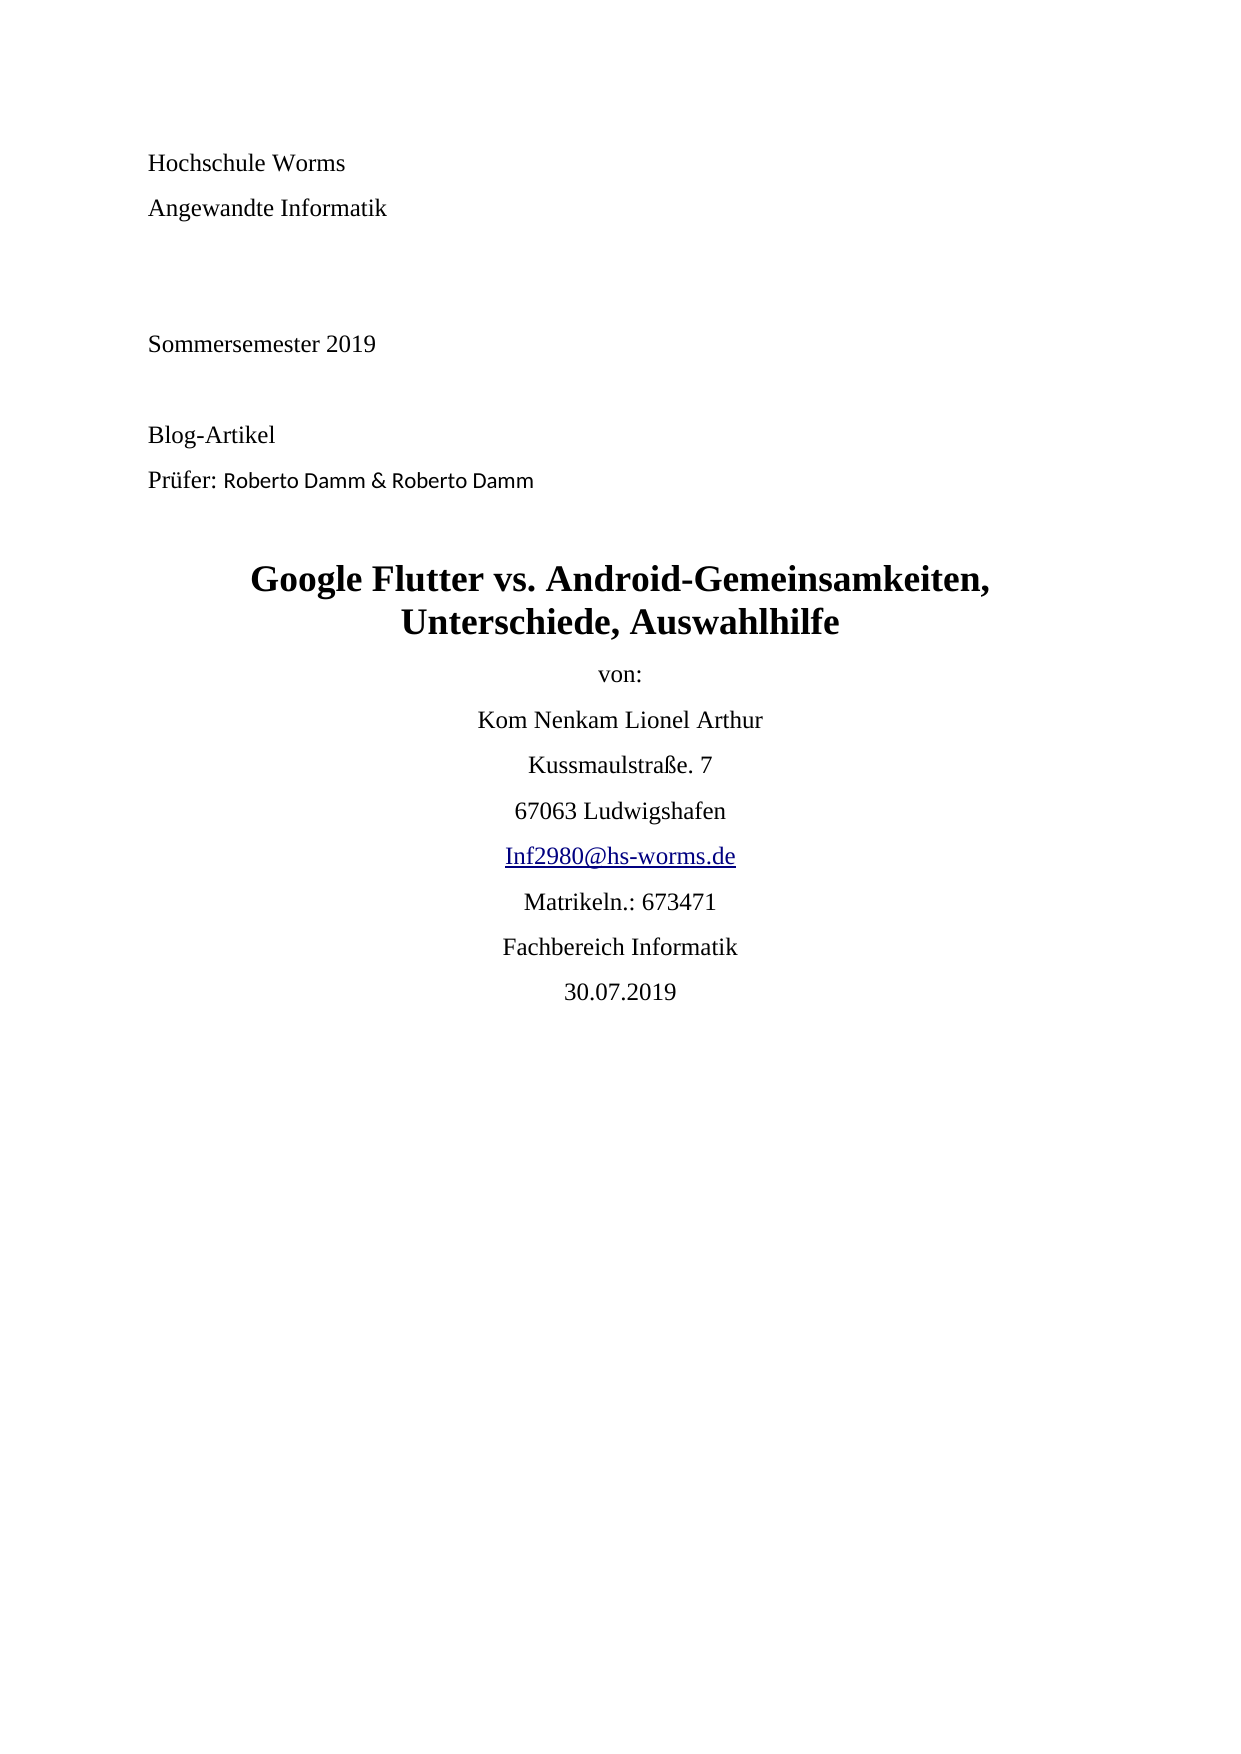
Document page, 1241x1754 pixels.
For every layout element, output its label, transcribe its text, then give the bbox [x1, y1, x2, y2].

text Google Flutter vs. Android-Gemeinsamkeiten, Unterschiede, Auswahlhilfe [148, 557, 1093, 643]
text Matrikeln.: 673471 [148, 887, 1093, 915]
text Hochschule Worms [148, 148, 1093, 176]
text Prüfer: Roberto Damm & Roberto Damm [148, 466, 1093, 494]
text Blog-Artikel [148, 420, 1093, 449]
text Kussmaulstraße. 7 [148, 750, 1093, 779]
text Angewandte Informatik [148, 193, 1093, 222]
text 30.07.2019 [148, 977, 1093, 1006]
text Sommersemester 2019 [148, 329, 1093, 358]
text Fachbereich Informatik [148, 932, 1093, 961]
text 67063 Ludwigshafen [148, 796, 1093, 824]
text Inf2980@hs-worms.de [148, 841, 1093, 870]
text von: [148, 659, 1093, 688]
text Kom Nenkam Lionel Arthur [148, 705, 1093, 734]
